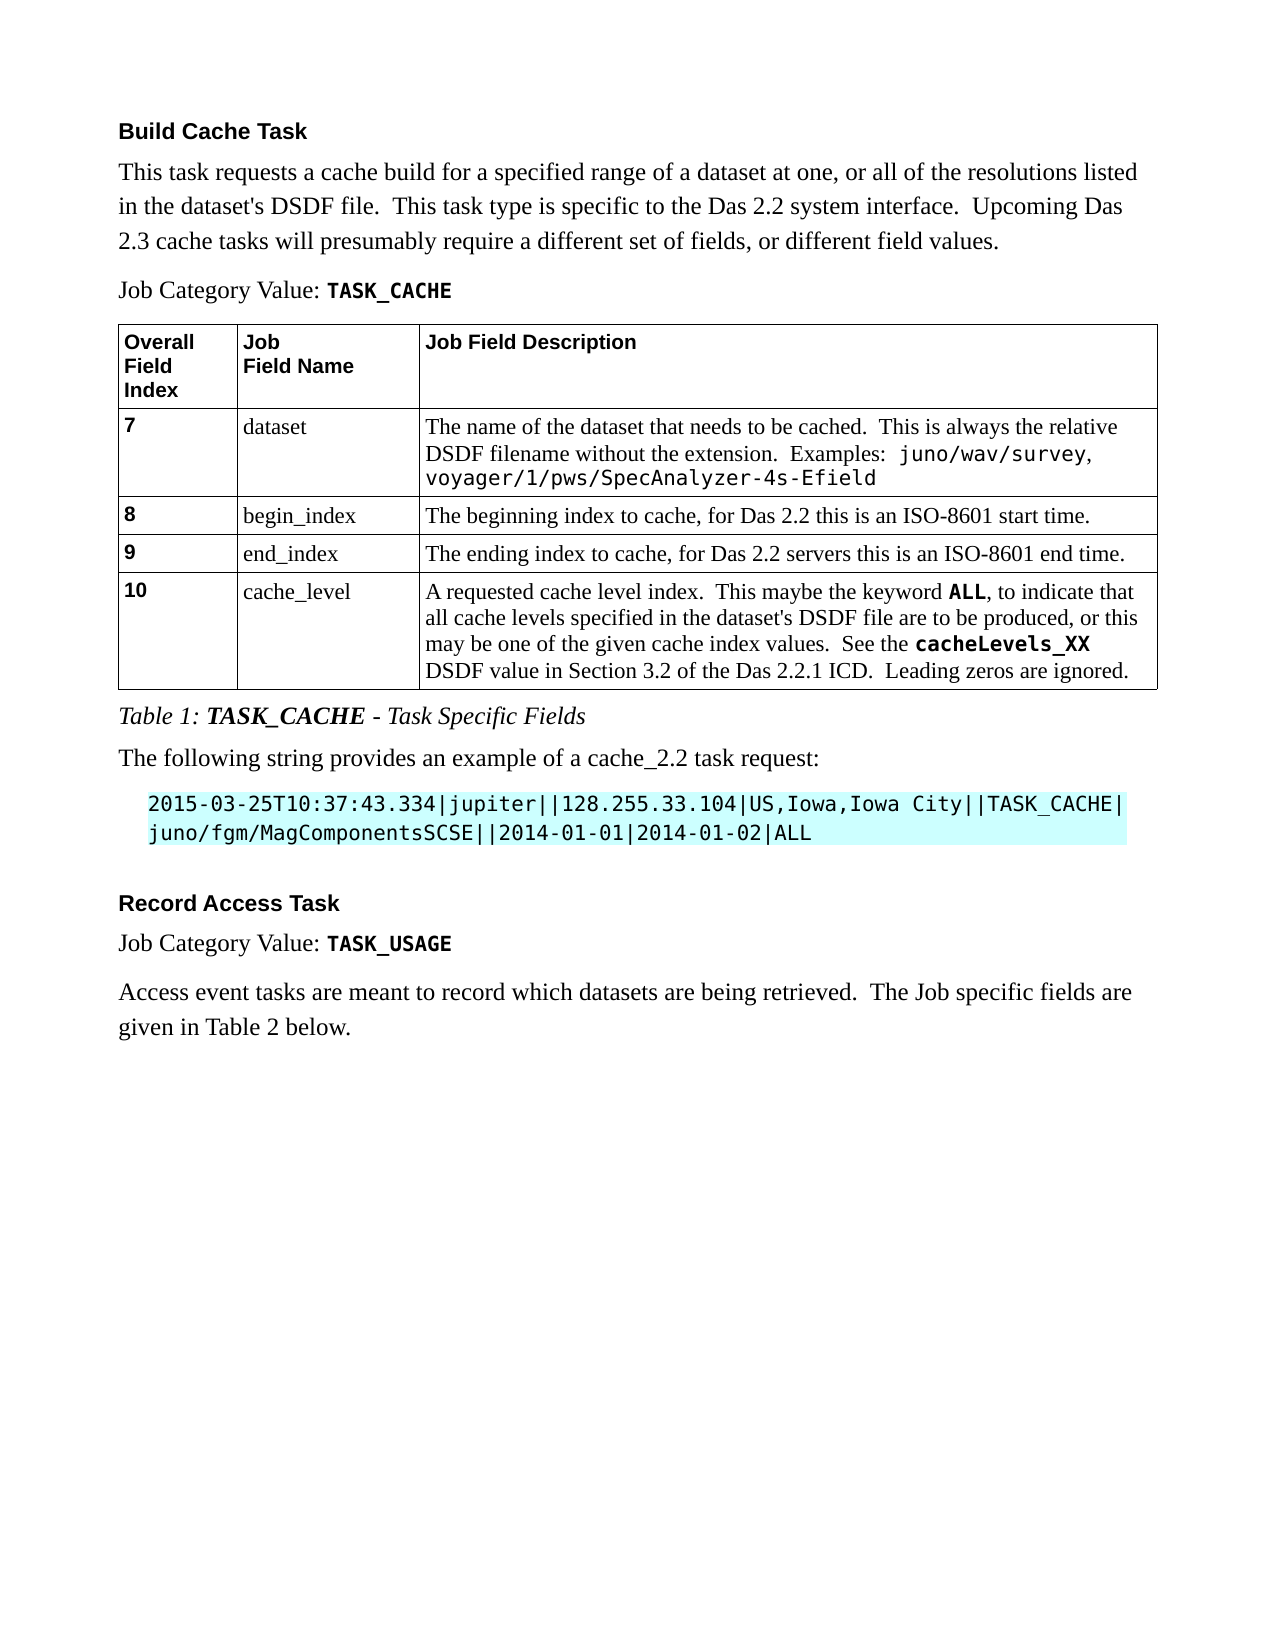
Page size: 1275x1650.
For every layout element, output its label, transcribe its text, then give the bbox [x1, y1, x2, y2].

table_cell 9 [119, 535, 237, 572]
table_cell end_index [238, 535, 419, 572]
text Job Category Value: TASK_CACHE [118, 275, 1157, 304]
subtitle Record Access Task [118, 889, 1157, 916]
table_cell 7 [119, 409, 237, 496]
table_cell 8 [119, 497, 237, 534]
text Access event tasks are meant to record which datasets are being retrieved. The Job specific fields are given in Table 2 below. [118, 977, 1157, 1041]
text Table 1: TASK_CACHE - Task Specific Fields [118, 701, 1157, 730]
table_cell A requested cache level index. This maybe the keyword ALL, to indicate that all cache levels specified in the dataset's DSDF file are to be produced, or this may be one of the given cache index values. See the cacheLevels_XX DSDF value in Section 3.2 of the Das 2.2.1 ICD. Leading zeros are ignored. [420, 573, 1157, 689]
text Job Category Value: TASK_USAGE [118, 928, 1157, 957]
table_cell The name of the dataset that needs to be cached. This is always the relative DSDF filename without the extension. Examples: juno/wav/survey, voyager/1/pws/SpecAnalyzer-4s-Efield [420, 409, 1157, 496]
table_cell begin_index [238, 497, 419, 534]
table_cell 10 [119, 573, 237, 689]
table_header Job Field Description [420, 325, 1157, 407]
text The following string provides an example of a cache_2.2 task request: [118, 743, 1157, 771]
table_cell The ending index to cache, for Das 2.2 servers this is an ISO-8601 end time. [420, 535, 1157, 572]
table_header Job Field Name [238, 325, 419, 407]
table_cell cache_level [238, 573, 419, 689]
text 2015-03-25T10:37:43.334|jupiter||128.255.33.104|US,Iowa,Iowa City||TASK_CACHE| juno/fgm/MagComponentsSCSE||2014-01-01|2014-01-02|ALL [148, 792, 1127, 845]
text This task requests a cache build for a specified range of a dataset at one, or all of the resolutions listed in the dataset's DSDF file. This task type is specific to the Das 2.2 system interface. Upcoming Das 2.3 cache tasks will presumably require a different set of fields, or different field values. [118, 157, 1157, 255]
subtitle Build Cache Task [118, 118, 1157, 144]
table_header Overall Field Index [119, 325, 237, 407]
table_cell dataset [238, 409, 419, 496]
table_cell The beginning index to cache, for Das 2.2 this is an ISO-8601 start time. [420, 497, 1157, 534]
